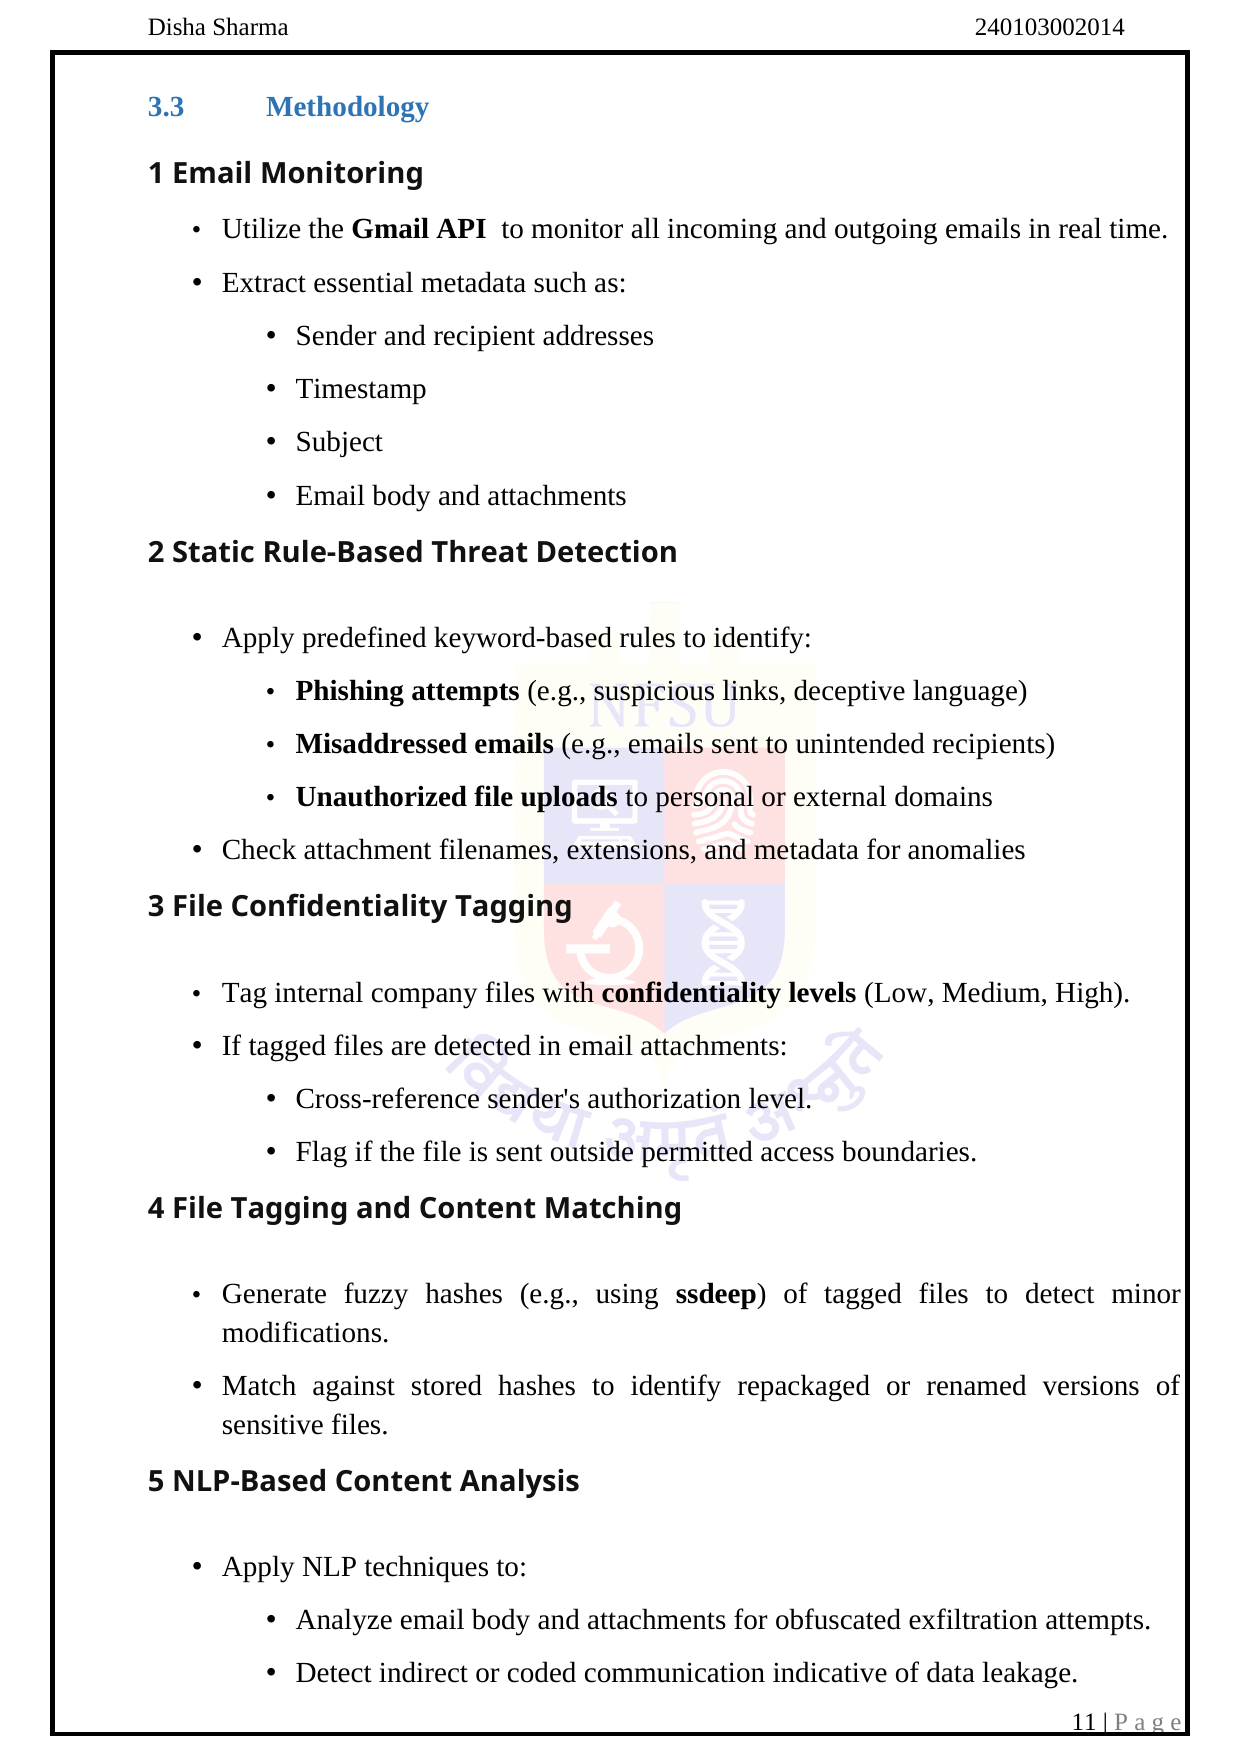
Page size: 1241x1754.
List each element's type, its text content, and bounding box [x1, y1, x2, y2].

subtitle 4 File Tagging and Content Matching [148, 1187, 1181, 1227]
list Sender and recipient addresses [266, 318, 1181, 352]
subtitle 3 File Confidentiality Tagging [148, 886, 1181, 925]
subtitle 2 Static Rule-Based Threat Detection [148, 531, 1181, 571]
list Detect indirect or coded communication indicative of data leakage. [266, 1655, 1181, 1689]
list Check attachment filenames, extensions, and metadata for anomalies [192, 832, 1181, 866]
subtitle Methodology [148, 89, 1181, 122]
list If tagged files are detected in email attachments: [192, 1028, 1181, 1061]
list Utilize the Gmail API to monitor all incoming and outgoing emails in real time. [192, 212, 1181, 245]
subtitle 5 NLP-Based Content Analysis [148, 1460, 1181, 1499]
list Extract essential metadata such as: [192, 265, 1181, 298]
list Flag if the file is sent outside permitted access boundaries. [266, 1134, 1181, 1168]
list Tag internal company files with confidentiality levels (Low, Medium, High). [192, 975, 1181, 1008]
list Apply NLP techniques to: [192, 1549, 1181, 1582]
list Analyze email body and attachments for obfuscated exfiltration attempts. [266, 1602, 1181, 1636]
list Phishing attempts (e.g., suspicious links, deceptive language) [266, 673, 1181, 707]
list Generate fuzzy hashes (e.g., using ssdeep) of tagged files to detect minor modifications. [192, 1276, 1181, 1348]
list Apply predefined keyword-based rules to identify: [192, 620, 1181, 653]
list Unauthorized file uploads to personal or external domains [266, 779, 1181, 813]
subtitle 1 Email Monitoring [148, 152, 1181, 192]
list Timestamp [266, 371, 1181, 405]
list Cross-reference sender's authorization level. [266, 1081, 1181, 1115]
list Misaddressed emails (e.g., emails sent to unintended recipients) [266, 726, 1181, 760]
list Subject [266, 424, 1181, 458]
list Email body and attachments [266, 478, 1181, 511]
list Match against stored hashes to identify repackaged or renamed versions of sensitive files. [192, 1368, 1181, 1440]
